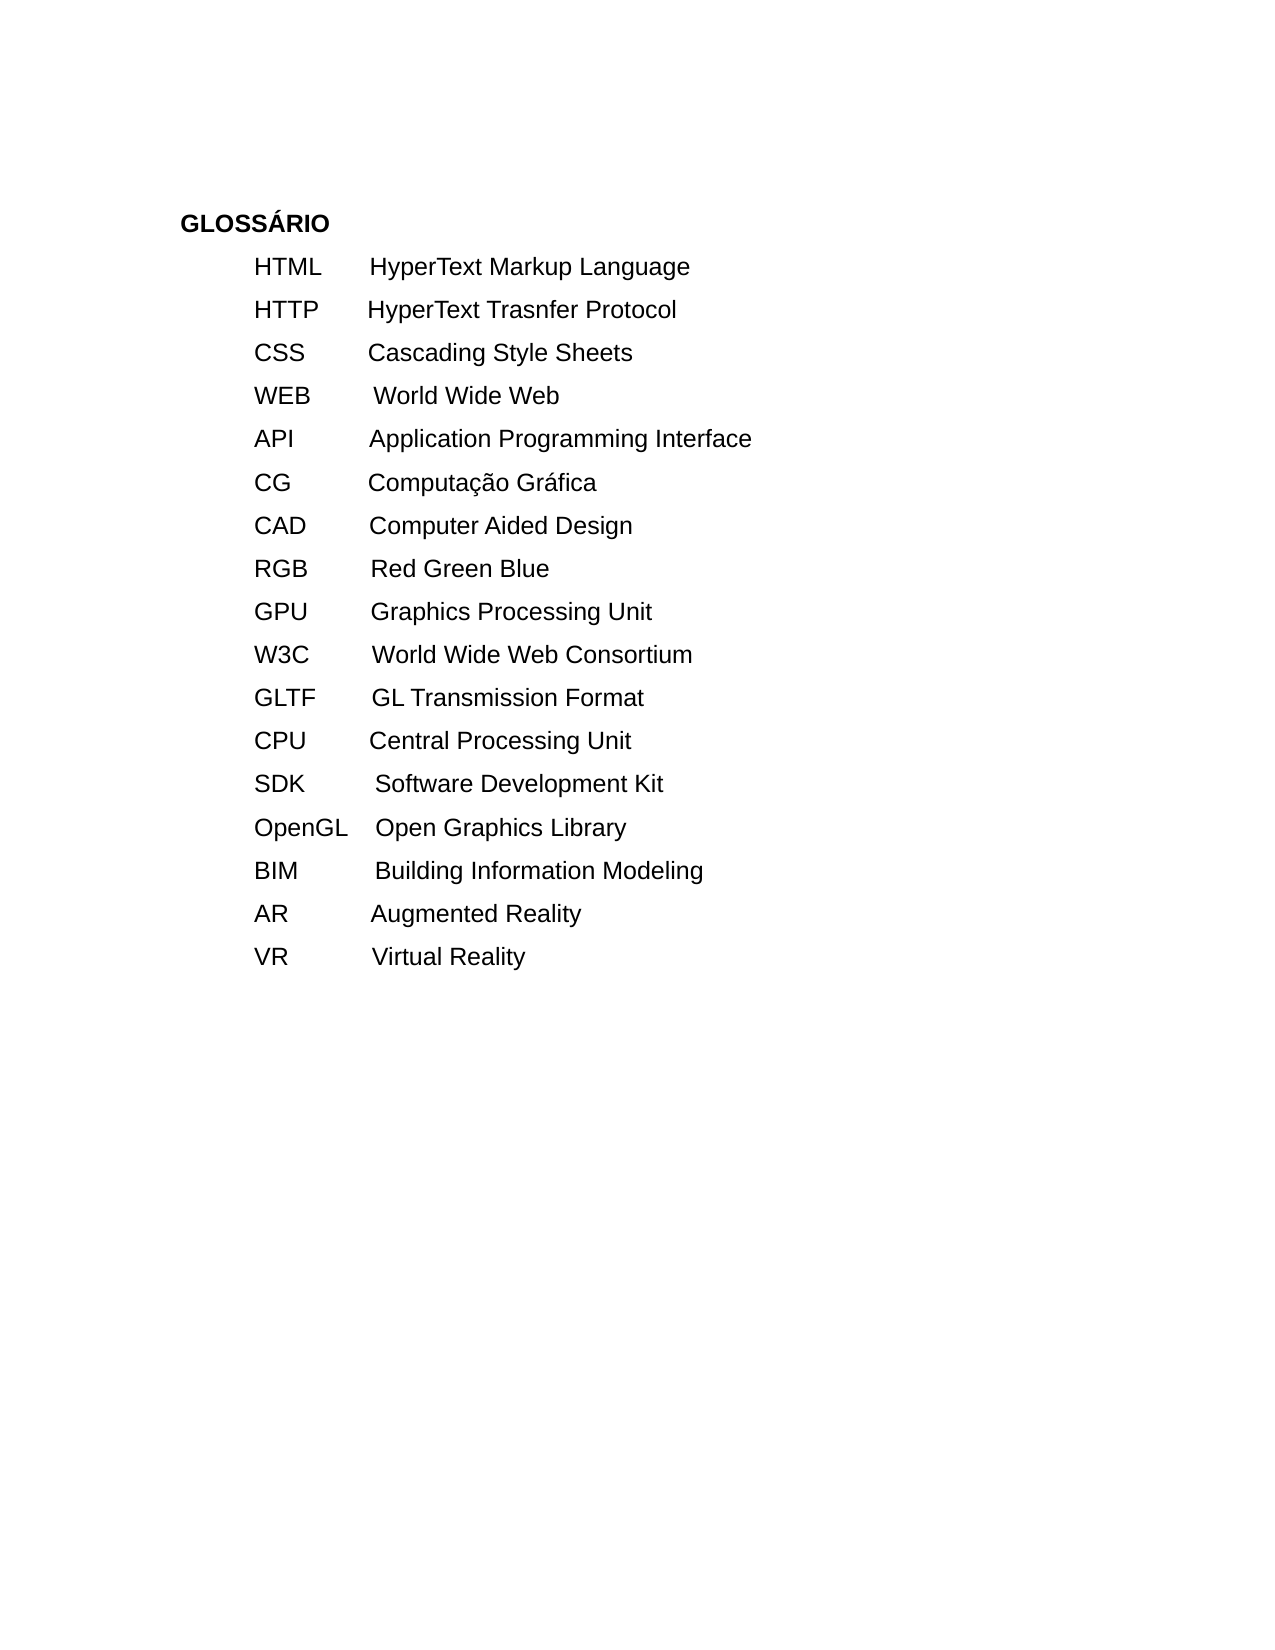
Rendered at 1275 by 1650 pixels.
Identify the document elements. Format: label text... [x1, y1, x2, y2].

text SDK Software Development Kit [180, 769, 1154, 798]
text CPU Central Processing Unit [180, 726, 1154, 755]
subtitle GLOSSÁRIO [180, 209, 1154, 238]
text GPU Graphics Processing Unit [180, 597, 1154, 626]
text RGB Red Green Blue [180, 554, 1154, 583]
text HTTP HyperText Trasnfer Protocol [180, 295, 1154, 324]
text GLTF GL Transmission Format [180, 683, 1154, 712]
text BIM Building Information Modeling [180, 856, 1154, 884]
text WEB World Wide Web [180, 381, 1154, 410]
text AR Augmented Reality [180, 899, 1154, 928]
text VR Virtual Reality [180, 942, 1154, 971]
text CG Computação Gráfica [180, 468, 1154, 496]
text OpenGL Open Graphics Library [180, 813, 1154, 841]
text W3C World Wide Web Consortium [180, 640, 1154, 669]
text CSS Cascading Style Sheets [180, 338, 1154, 367]
text HTML HyperText Markup Language [180, 252, 1154, 281]
text CAD Computer Aided Design [180, 511, 1154, 539]
text API Application Programming Interface [180, 424, 1154, 453]
